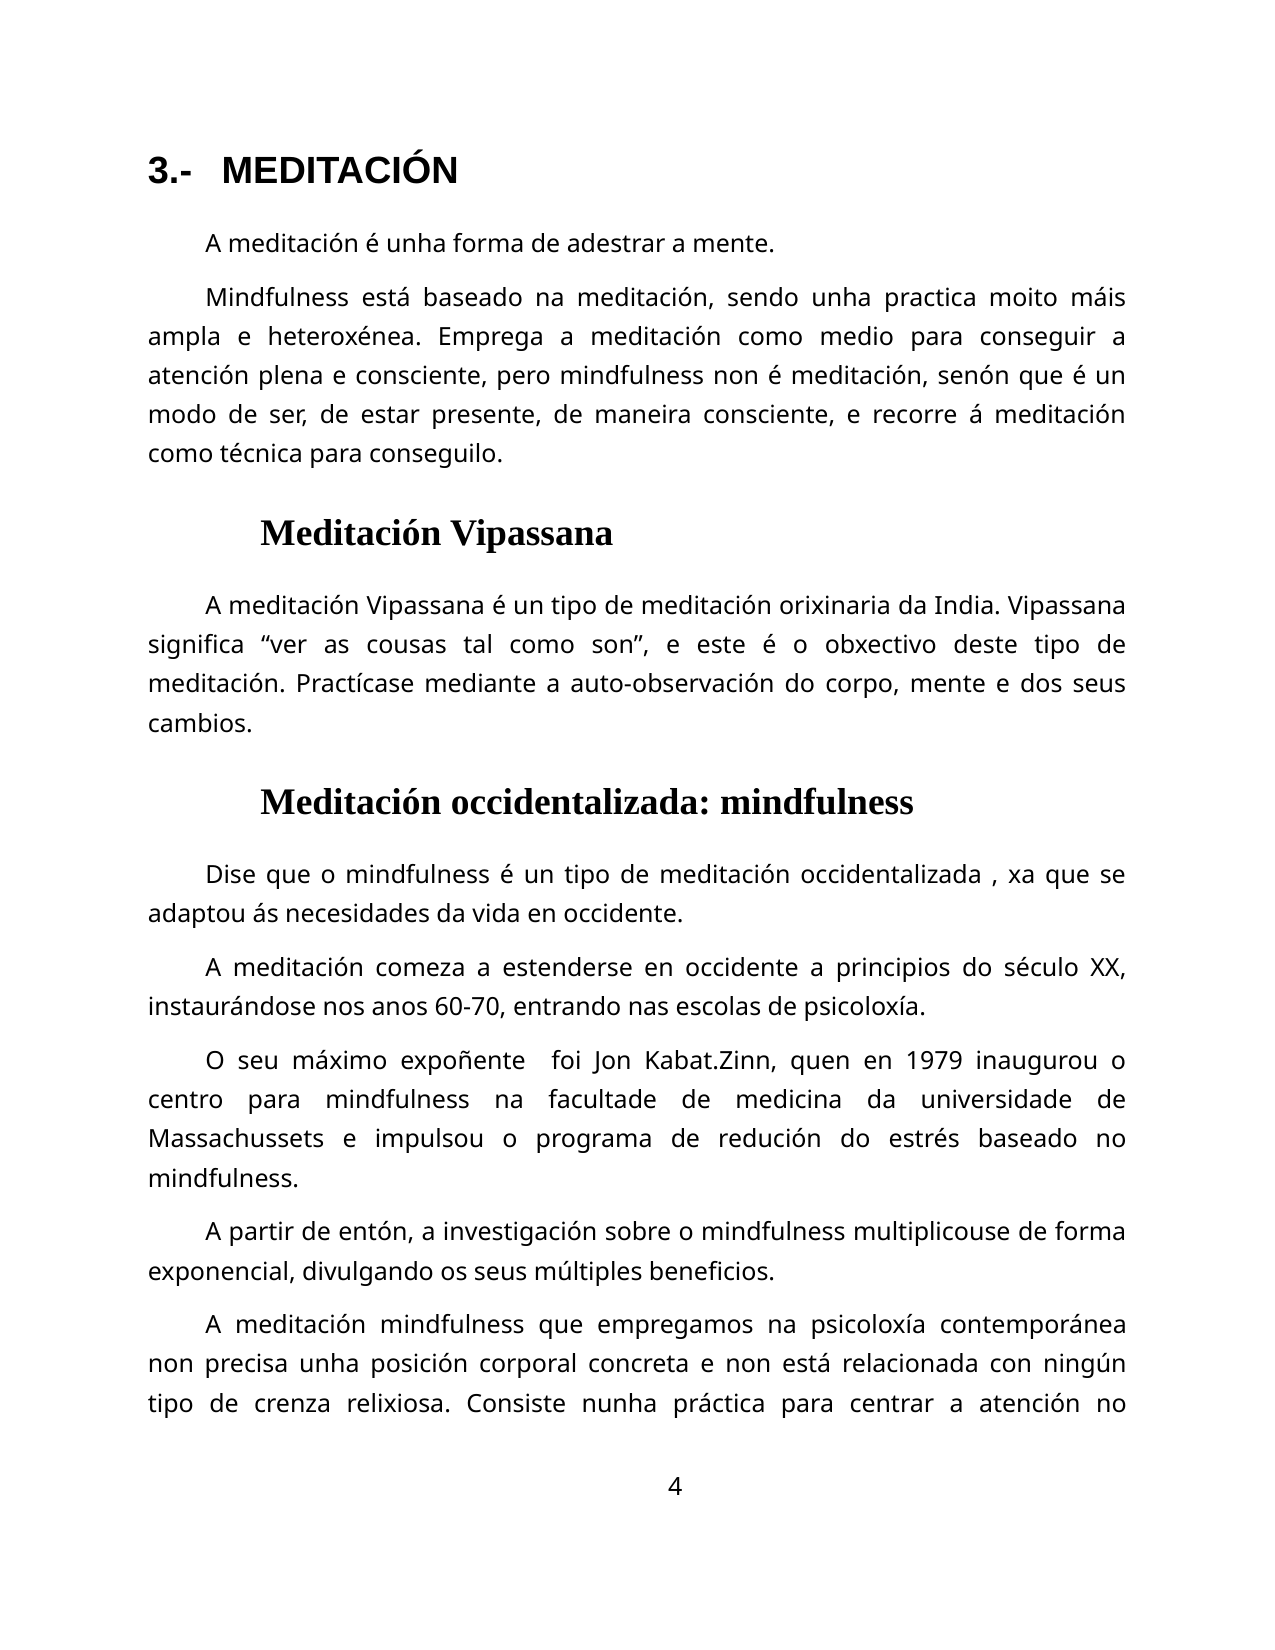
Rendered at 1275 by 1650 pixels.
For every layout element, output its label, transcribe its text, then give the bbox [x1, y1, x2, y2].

text A meditación é unha forma de adestrar a mente. [148, 226, 1127, 259]
text Dise que o mindfulness é un tipo de meditación occidentalizada , xa que se adaptou ás necesidades da vida en occidente. [148, 857, 1127, 930]
subtitle MEDITACIÓN [148, 148, 1127, 191]
subtitle Meditación Vipassana [148, 511, 1127, 554]
text Mindfulness está baseado na meditación, sendo unha practica moito máis ampla e heteroxénea. Emprega a meditación como medio para conseguir a atención plena e consciente, pero mindfulness non é meditación, senón que é un modo de ser, de estar presente, de maneira consciente, e recorre á meditación como técnica para conseguilo. [148, 279, 1127, 470]
text A partir de entón, a investigación sobre o mindfulness multiplicouse de forma exponencial, divulgando os seus múltiples beneficios. [148, 1214, 1127, 1287]
text A meditación Vipassana é un tipo de meditación orixinaria da India. Vipassana significa “ver as cousas tal como son”, e este é o obxectivo deste tipo de meditación. Practícase mediante a auto-observación do corpo, mente e dos seus cambios. [148, 588, 1127, 739]
text O seu máximo expoñente foi Jon Kabat.Zinn, quen en 1979 inaugurou o centro para mindfulness na facultade de medicina da universidade de Massachussets e impulsou o programa de redución do estrés baseado no mindfulness. [148, 1043, 1127, 1194]
text A meditación comeza a estenderse en occidente a principios do século XX, instaurándose nos anos 60-70, entrando nas escolas de psicoloxía. [148, 950, 1127, 1023]
text A meditación mindfulness que empregamos na psicoloxía contemporánea non precisa unha posición corporal concreta e non está relacionada con ningún tipo de crenza relixiosa. Consiste nunha práctica para centrar a atención no [148, 1307, 1127, 1419]
subtitle Meditación occidentalizada: mindfulness [148, 780, 1127, 823]
